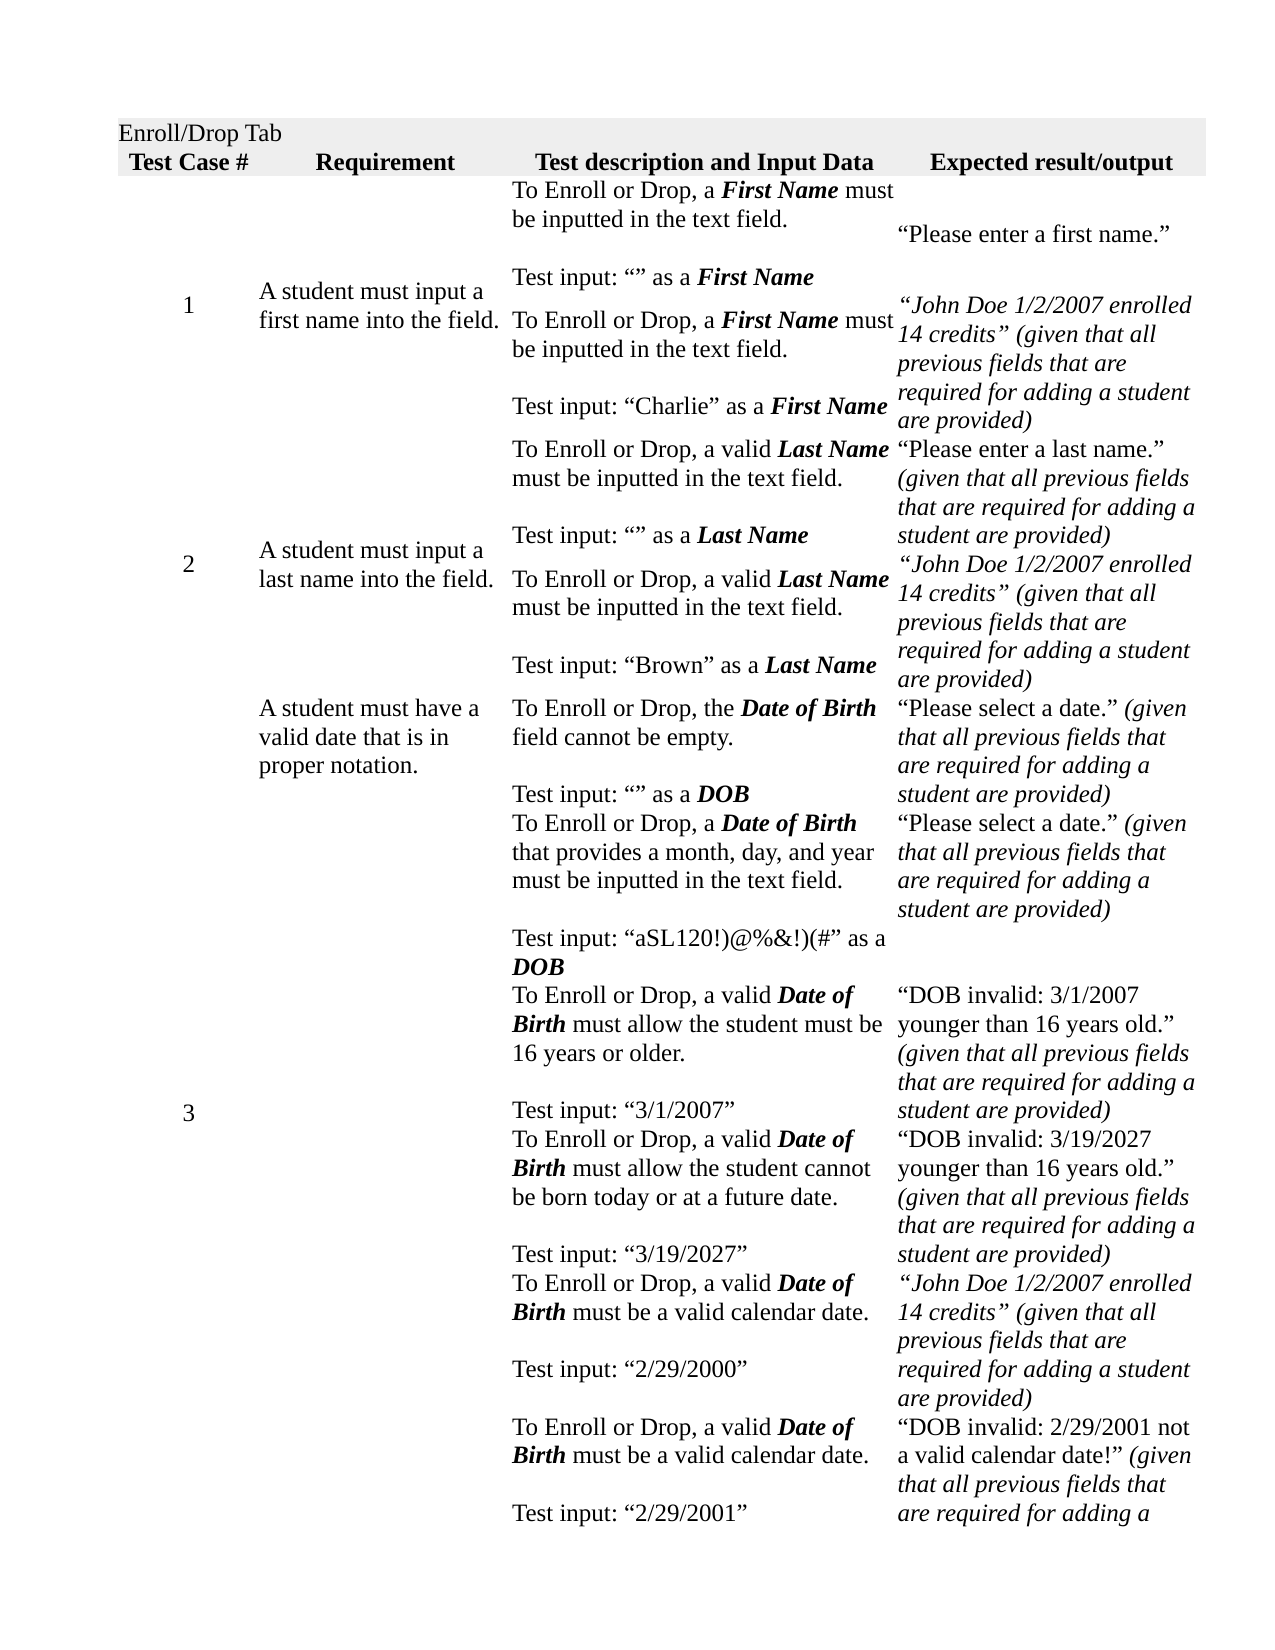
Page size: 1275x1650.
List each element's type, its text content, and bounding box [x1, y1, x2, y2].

table_cell To Enroll or Drop, a First Name must be inputted in the text field. Test input: “Charlie” as a First Name [512, 291, 897, 434]
table_cell Test Case # [118, 147, 259, 176]
table_cell “DOB invalid: 2/29/2001 not a valid calendar date!” (given that all previous fields that are required for adding a [897, 1412, 1206, 1532]
table_cell To Enroll or Drop, a valid Last Name must be inputted in the text field. Test input: “Brown” as a Last Name [512, 549, 897, 693]
table_cell Requirement [259, 147, 512, 176]
table_cell “DOB invalid: 3/19/2027 younger than 16 years old.” (given that all previous fields that are required for adding a student are provided) [897, 1124, 1206, 1268]
table_cell To Enroll or Drop, a Date of Birth that provides a month, day, and year must be inputted in the text field. Test input: “aSL120!)@%&!)(#” as a DOB [512, 808, 897, 981]
table_cell To Enroll or Drop, a valid Date of Birth must allow the student must be 16 years or older. Test input: “3/1/2007” [512, 981, 897, 1124]
table_cell “DOB invalid: 3/1/2007 younger than 16 years old.” (given that all previous fields that are required for adding a student are provided) [897, 981, 1206, 1124]
table_header Enroll/Drop Tab [118, 118, 1206, 147]
table_cell “Please enter a last name.” (given that all previous fields that are required for adding a student are provided) [897, 434, 1206, 549]
table_cell To Enroll or Drop, the Date of Birth field cannot be empty. Test input: “” as a DOB [512, 693, 897, 808]
table_cell To Enroll or Drop, a First Name must be inputted in the text field. Test input: “” as a First Name [512, 176, 897, 291]
table_cell A student must have a valid date that is in proper notation. [259, 693, 512, 1532]
table_cell “John Doe 1/2/2007 enrolled 14 credits” (given that all previous fields that are required for adding a student are provided) [897, 549, 1206, 693]
table_cell To Enroll or Drop, a valid Last Name must be inputted in the text field. Test input: “” as a Last Name [512, 434, 897, 549]
table_cell Test description and Input Data [512, 147, 897, 176]
table_cell “John Doe 1/2/2007 enrolled 14 credits” (given that all previous fields that are required for adding a student are provided) [897, 291, 1206, 434]
table_cell To Enroll or Drop, a valid Date of Birth must be a valid calendar date. Test input: “2/29/2000” [512, 1268, 897, 1412]
table_cell “John Doe 1/2/2007 enrolled 14 credits” (given that all previous fields that are required for adding a student are provided) [897, 1268, 1206, 1412]
table_cell To Enroll or Drop, a valid Date of Birth must be a valid calendar date. Test input: “2/29/2001” [512, 1412, 897, 1532]
table_cell 1 [118, 176, 259, 434]
table_cell A student must input a first name into the field. [259, 176, 512, 434]
table_cell “Please select a date.” (given that all previous fields that are required for adding a student are provided) [897, 693, 1206, 808]
table_cell 3 [118, 693, 259, 1532]
table_cell A student must input a last name into the field. [259, 434, 512, 693]
table_cell Expected result/output [897, 147, 1206, 176]
table_cell “Please enter a first name.” [897, 176, 1206, 291]
table_cell “Please select a date.” (given that all previous fields that are required for adding a student are provided) [897, 808, 1206, 981]
table_cell To Enroll or Drop, a valid Date of Birth must allow the student cannot be born today or at a future date. Test input: “3/19/2027” [512, 1124, 897, 1268]
table_cell 2 [118, 434, 259, 693]
